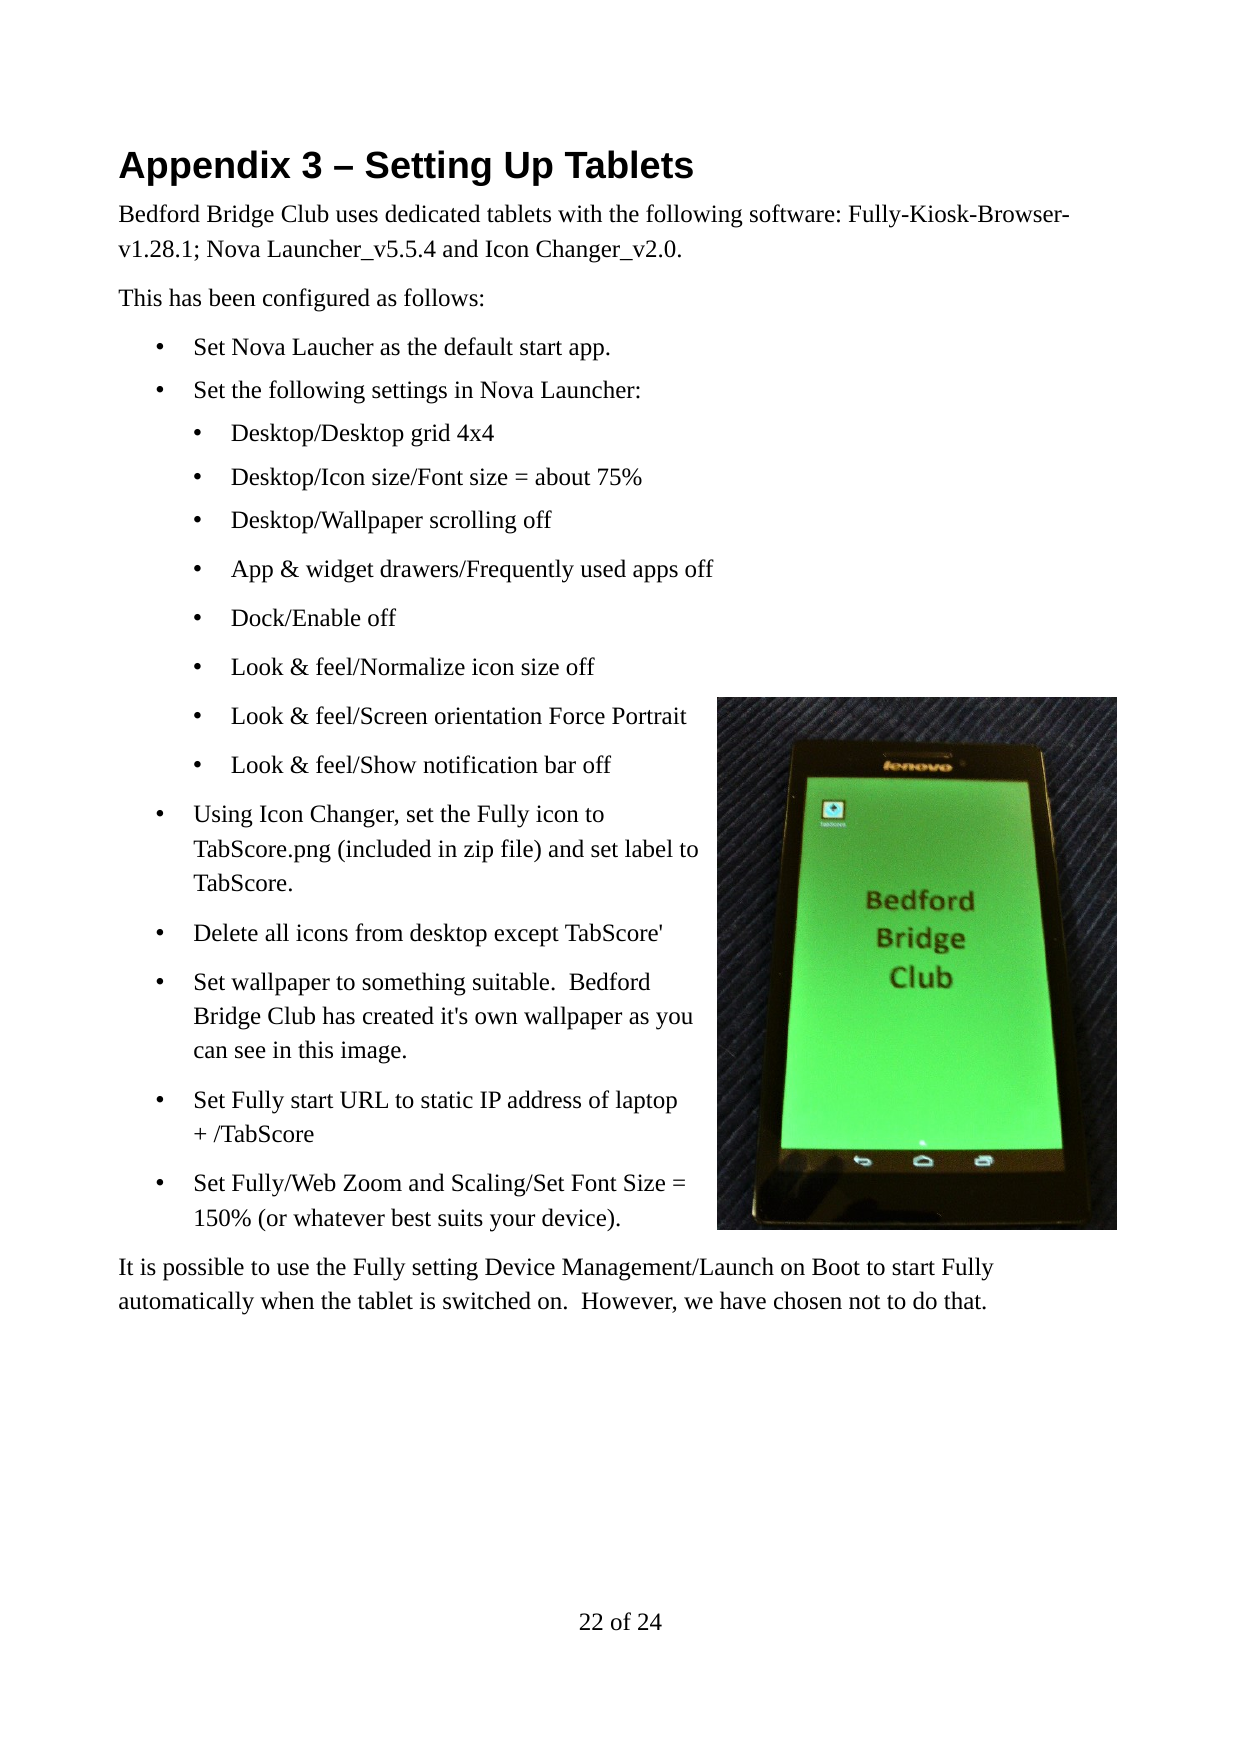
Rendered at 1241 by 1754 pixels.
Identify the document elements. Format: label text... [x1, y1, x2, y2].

list Delete all icons from desktop except TabScore' [156, 918, 717, 946]
list App & widget drawers/Frequently used apps off [193, 554, 1122, 583]
list Using Icon Changer, set the Fully icon to TabScore.png (included in zip file) and set label to TabScore. [156, 799, 717, 897]
list Set Nova Laucher as the default start app. [156, 332, 1122, 361]
list Desktop/Icon size/Font size = about 75% [193, 462, 1122, 491]
subtitle Appendix 3 – Setting Up Tablets [118, 143, 1122, 187]
list Set Fully start URL to static IP address of laptop + /TabScore [156, 1085, 717, 1148]
list Set wallpaper to something suitable. Bedford Bridge Club has created it's own wallpaper as you can see in this image. [156, 967, 717, 1064]
text It is possible to use the Fully setting Device Management/Launch on Boot to start Fully automatically when the tablet is switched on. However, we have chosen not to do that. [118, 1252, 1122, 1315]
list Look & feel/Normalize icon size off [193, 652, 1122, 681]
list Look & feel/Screen orientation Force Portrait [193, 701, 717, 730]
list Look & feel/Show notification bar off [193, 751, 717, 779]
list Dock/Enable off [193, 603, 1122, 632]
list Set Fully/Web Zoom and Scaling/Set Font Size = 150% (or whatever best suits your device). [156, 1168, 1122, 1231]
picture [717, 697, 1117, 1230]
list Set the following settings in Nova Launcher: [156, 375, 1122, 404]
list Desktop/Desktop grid 4x4 [193, 418, 1122, 447]
text This has been configured as follows: [118, 283, 1122, 312]
list Desktop/Wallpaper scrolling off [193, 505, 1122, 534]
text Bedford Bridge Club uses dedicated tablets with the following software: Fully-Kiosk-Browser-v1.28.1; Nova Launcher_v5.5.4 and Icon Changer_v2.0. [118, 199, 1122, 262]
